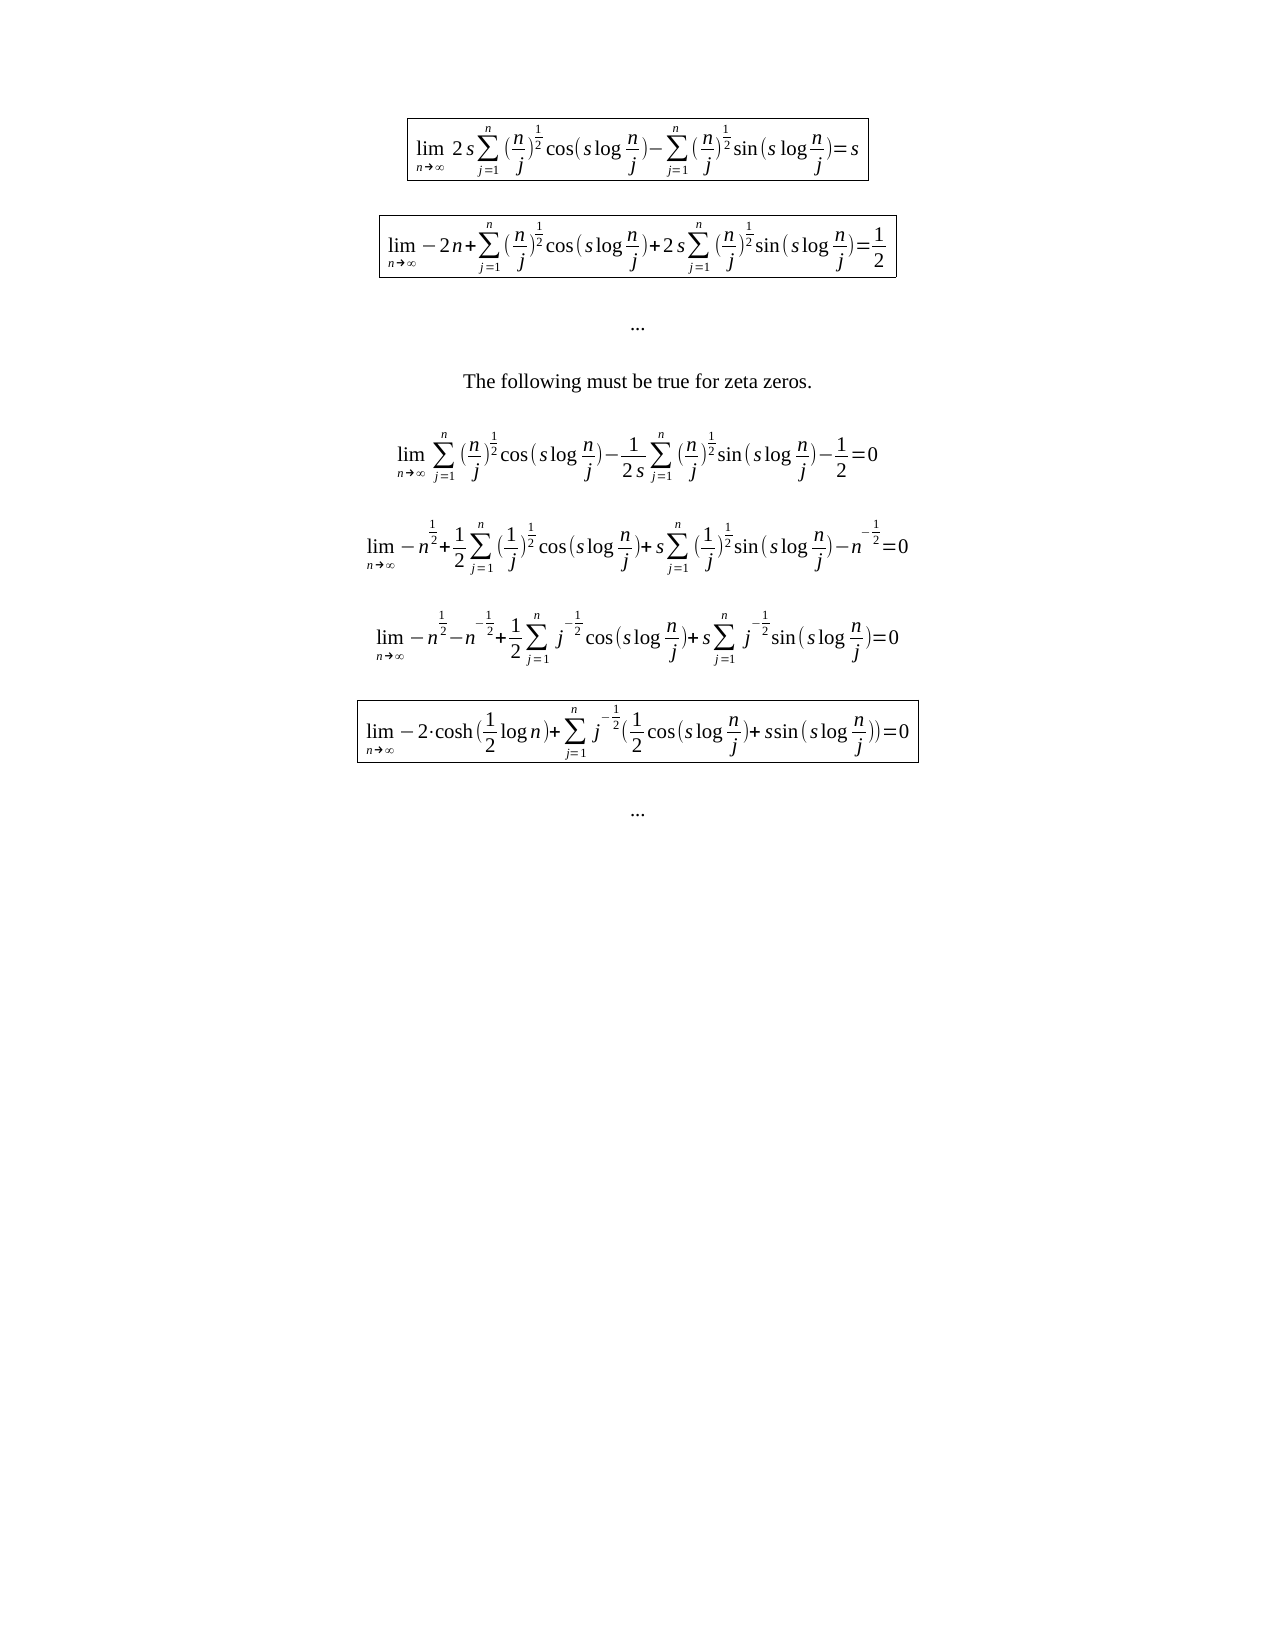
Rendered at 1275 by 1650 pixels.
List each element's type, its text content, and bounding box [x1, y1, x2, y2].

text The following must be true for zeta zeros. [118, 369, 1157, 393]
text ... [118, 797, 1157, 821]
text ... [118, 311, 1157, 335]
